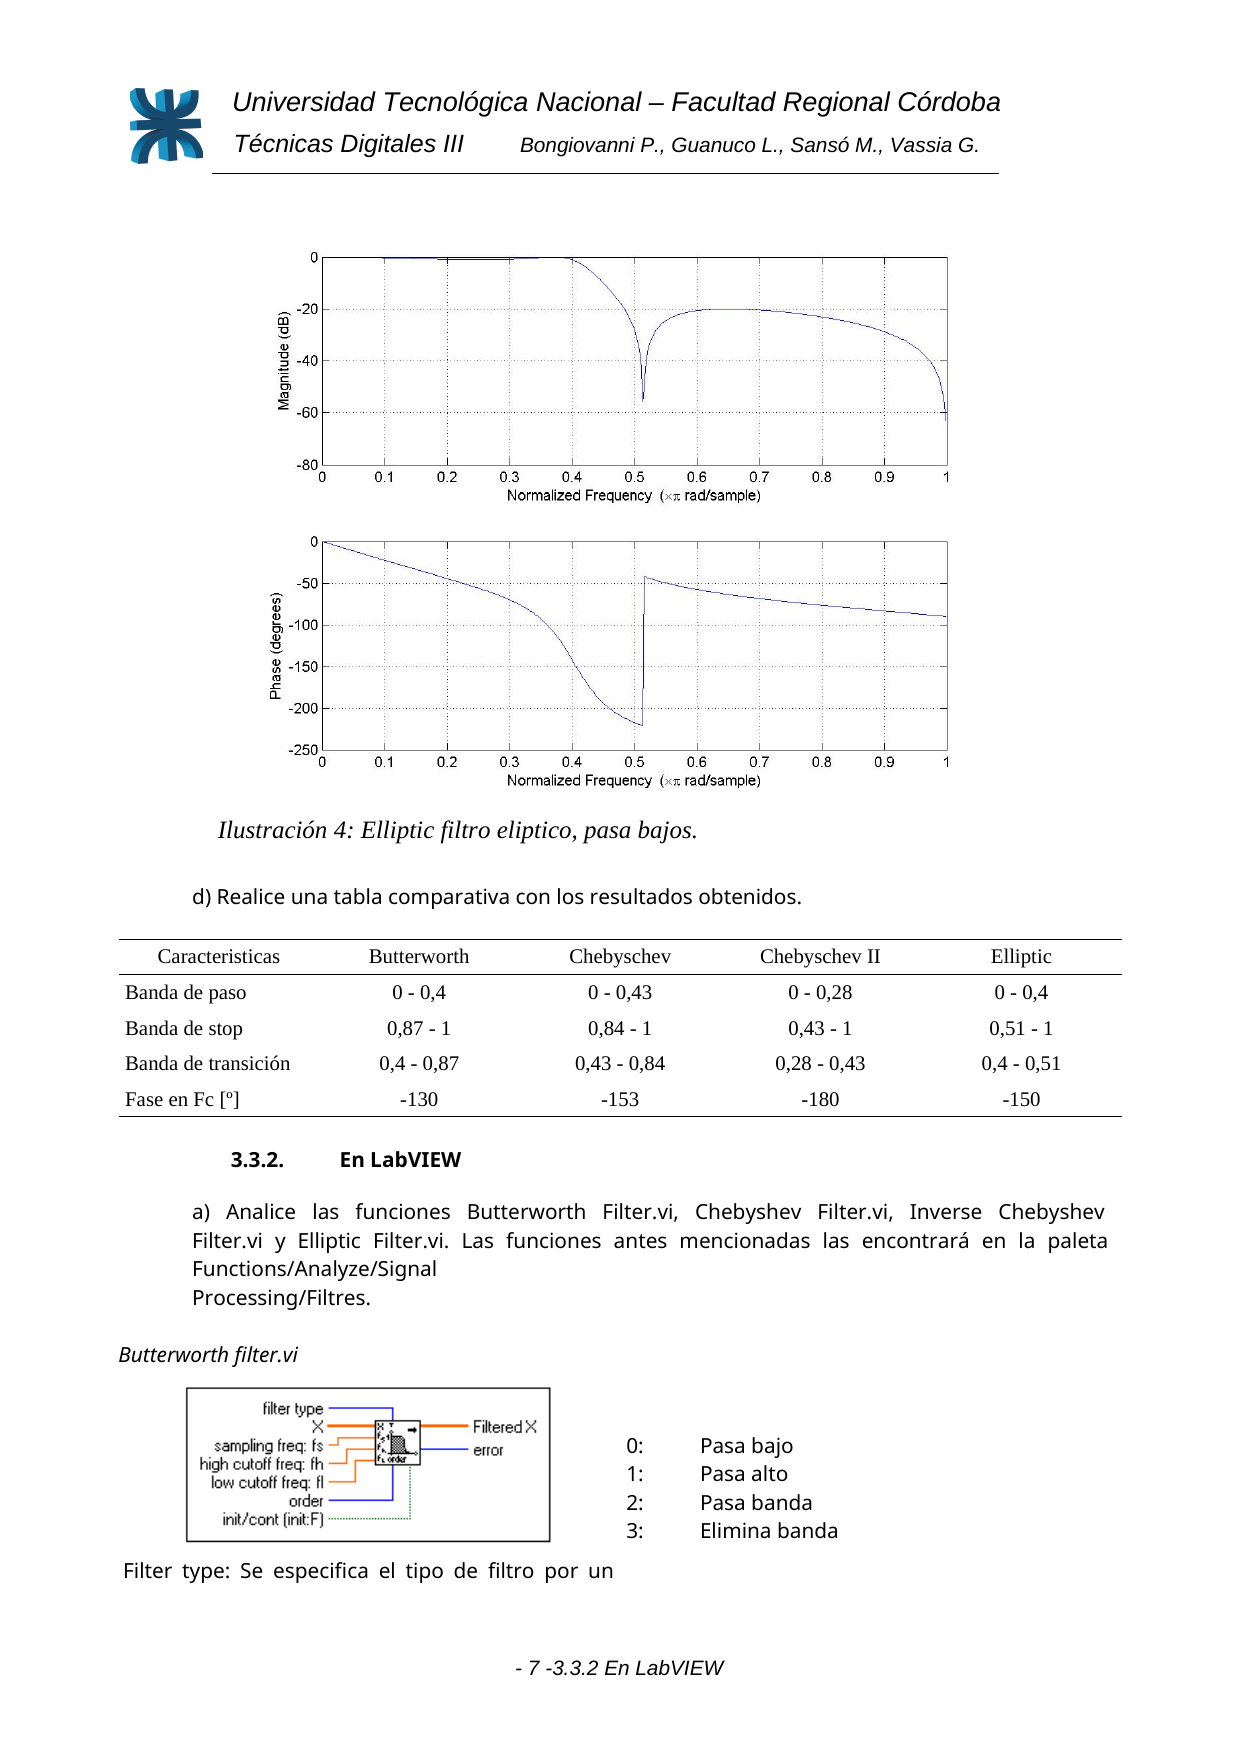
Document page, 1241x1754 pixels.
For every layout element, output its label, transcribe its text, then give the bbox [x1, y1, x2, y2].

table_cell -130 [318, 1081, 520, 1116]
table_header 0: Pasa bajo 1: Pasa alto 2: Pasa banda 3: Elimina banda [620, 1368, 1123, 1591]
table_cell 0,43 - 0,84 [520, 1045, 720, 1081]
picture [217, 211, 1023, 816]
table_cell Banda de paso [119, 975, 318, 1010]
text d) Realice una tabla comparativa con los resultados obtenidos. [118, 882, 1122, 910]
table_cell 0,43 - 1 [720, 1010, 920, 1045]
table_header Chebyschev [520, 940, 720, 974]
table_cell 0,4 - 0,87 [318, 1045, 520, 1081]
table_cell -180 [720, 1081, 920, 1116]
table_cell 0,28 - 0,43 [720, 1045, 920, 1081]
table_cell 0,51 - 1 [920, 1010, 1122, 1045]
table_cell -153 [520, 1081, 720, 1116]
picture [182, 1382, 555, 1548]
table_cell -150 [920, 1081, 1122, 1116]
text Butterworth filter.vi [118, 1340, 1122, 1368]
table_header Chebyschev II [720, 940, 920, 974]
table_cell 0 - 0,4 [920, 975, 1122, 1010]
table_header Elliptic [920, 940, 1122, 974]
table_cell Banda de transición [119, 1045, 318, 1081]
table_cell 0 - 0,43 [520, 975, 720, 1010]
table_cell 0 - 0,28 [720, 975, 920, 1010]
table_header Filter type: Se especifica el tipo de filtro por un [117, 1368, 620, 1591]
list En LabVIEW [231, 1145, 1122, 1173]
table_header Caracteristicas [119, 940, 318, 974]
table_cell 0,87 - 1 [318, 1010, 520, 1045]
text Processing/Filtres. [118, 1283, 1122, 1311]
text Ilustración 4: Elliptic filtro eliptico, pasa bajos. [218, 816, 1023, 844]
picture [129, 88, 203, 164]
table_cell 0 - 0,4 [318, 975, 520, 1010]
table_cell Banda de stop [119, 1010, 318, 1045]
table_cell 0,4 - 0,51 [920, 1045, 1122, 1081]
table_header Butterworth [318, 940, 520, 974]
table_cell 0,84 - 1 [520, 1010, 720, 1045]
text a) Analice las funciones Butterworth Filter.vi, Chebyshev Filter.vi, Inverse Chebyshev Filter.vi y Elliptic Filter.vi. Las funciones antes mencionadas las encontrará en la paleta Functions/Analyze/Signal [118, 1197, 1122, 1283]
table_cell Fase en Fc [º] [119, 1081, 318, 1116]
